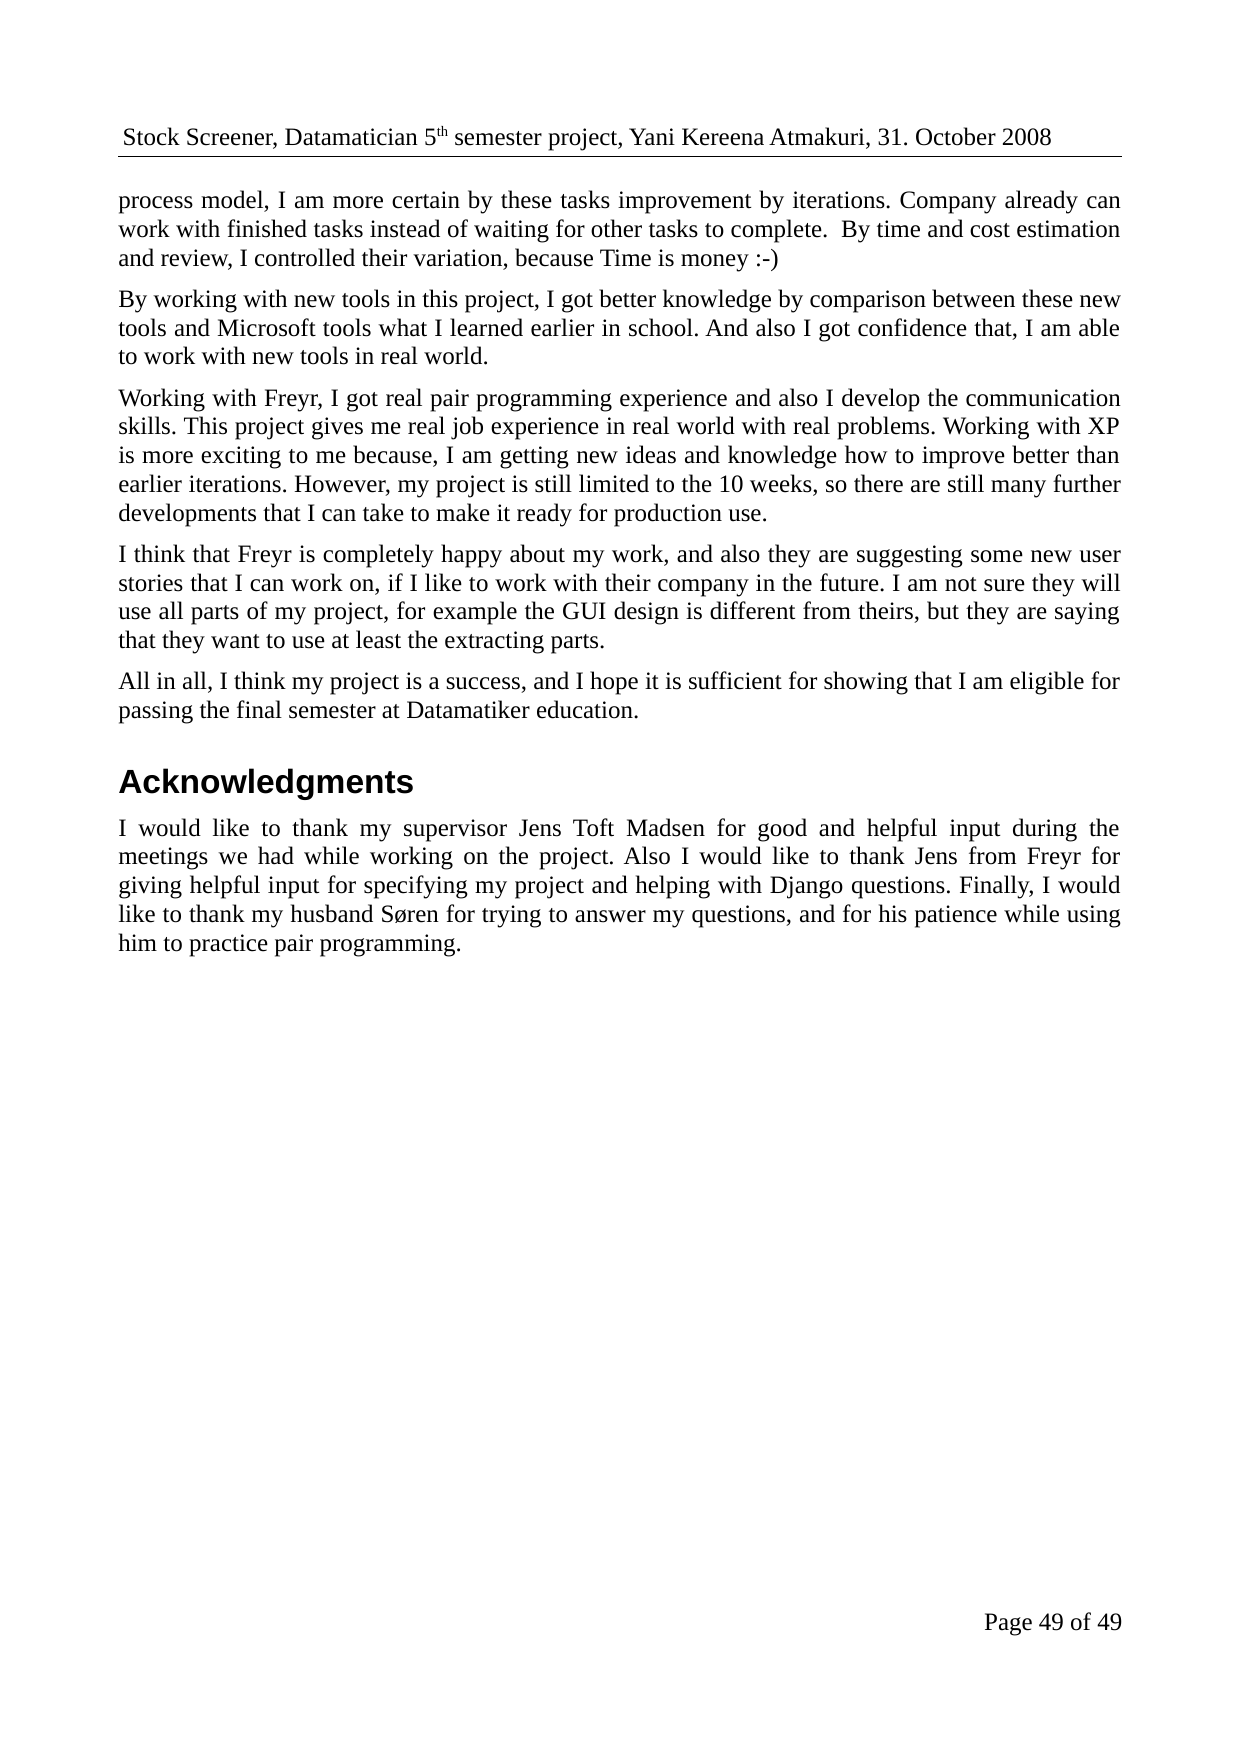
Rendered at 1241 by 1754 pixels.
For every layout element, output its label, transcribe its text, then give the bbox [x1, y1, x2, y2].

text process model, I am more certain by these tasks improvement by iterations. Company already can work with finished tasks instead of waiting for other tasks to complete. By time and cost estimation and review, I controlled their variation, because Time is money :-) [118, 185, 1122, 271]
text By working with new tools in this project, I got better knowledge by comparison between these new tools and Microsoft tools what I learned earlier in school. And also I got confidence that, I am able to work with new tools in real world. [118, 284, 1122, 370]
subtitle Acknowledgments [118, 761, 1122, 800]
text Working with Freyr, I got real pair programming experience and also I develop the communication skills. This project gives me real job experience in real world with real problems. Working with XP is more exciting to me because, I am getting new ideas and knowledge how to improve better than earlier iterations. However, my project is still limited to the 10 weeks, so there are still many further developments that I can take to make it ready for production use. [118, 383, 1122, 526]
text All in all, I think my project is a success, and I hope it is sufficient for showing that I am eligible for passing the final semester at Datamatiker education. [118, 666, 1122, 724]
text I would like to thank my supervisor Jens Toft Madsen for good and helpful input during the meetings we had while working on the project. Also I would like to thank Jens from Freyr for giving helpful input for specifying my project and helping with Django questions. Finally, I would like to thank my husband Søren for trying to answer my questions, and for his patience while using him to practice pair programming. [118, 813, 1122, 956]
text I think that Freyr is completely happy about my work, and also they are suggesting some new user stories that I can work on, if I like to work with their company in the future. I am not sure they will use all parts of my project, for example the GUI design is different from theirs, but they are saying that they want to use at least the extracting parts. [118, 539, 1122, 654]
